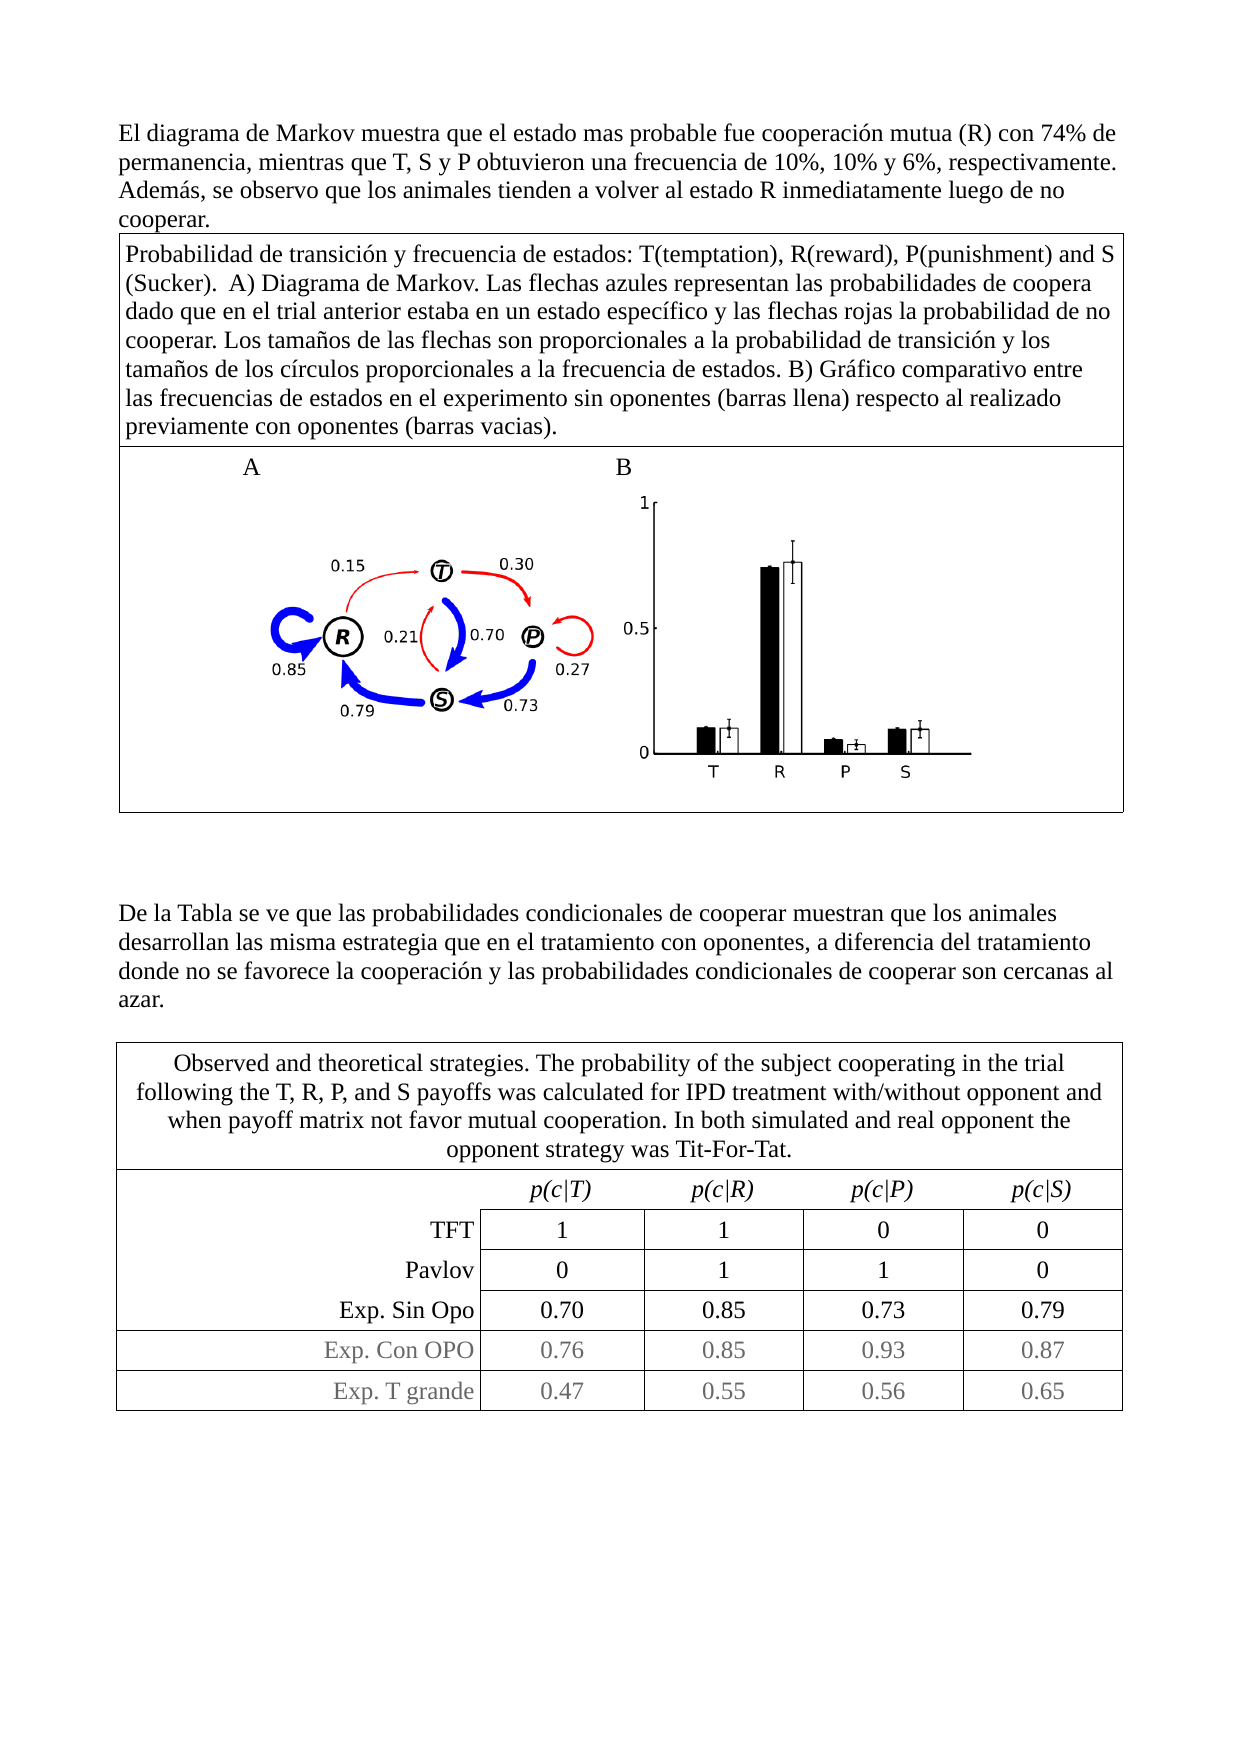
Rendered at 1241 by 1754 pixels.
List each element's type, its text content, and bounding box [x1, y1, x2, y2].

table_cell 0.73 [804, 1291, 963, 1330]
table_cell p(c|R) [644, 1170, 803, 1209]
table_cell 0.47 [481, 1371, 644, 1410]
table_cell 0.56 [804, 1371, 963, 1410]
table_cell p(c|P) [804, 1170, 963, 1209]
table_cell [117, 1170, 480, 1209]
table_cell Pavlov [117, 1249, 480, 1289]
table_cell A B [120, 447, 1123, 812]
picture [270, 496, 972, 778]
table_cell Exp. Con OPO [117, 1331, 480, 1370]
table_cell 1 [481, 1210, 644, 1249]
table_cell 0.85 [645, 1291, 803, 1330]
table_cell 0 [481, 1250, 644, 1289]
table_cell 0.70 [481, 1291, 644, 1330]
table_cell 0.76 [481, 1331, 644, 1370]
table_cell 0.65 [964, 1371, 1122, 1410]
text El diagrama de Markov muestra que el estado mas probable fue cooperación mutua (R) con 74% de permanencia, mientras que T, S y P obtuvieron una frecuencia de 10%, 10% y 6%, respectivamente. Además, se observo que los animales tienden a volver al estado R inmediatamente luego de no cooperar. [118, 118, 1122, 233]
table_cell p(c|T) [480, 1170, 644, 1209]
table_cell Exp. T grande [117, 1371, 480, 1410]
table_cell 0 [964, 1250, 1122, 1289]
table_cell TFT [117, 1209, 480, 1249]
table_cell 0.79 [964, 1291, 1122, 1330]
table_header Observed and theoretical strategies. The probability of the subject cooperating in the trial following the T, R, P, and S payoffs was calculated for IPD treatment with/without opponent and when payoff matrix not favor mutual cooperation. In both simulated and real opponent the opponent strategy was Tit-For-Tat. [117, 1043, 1122, 1168]
table_cell 0.85 [645, 1331, 803, 1370]
table_cell 0.87 [964, 1331, 1122, 1370]
text De la Tabla se ve que las probabilidades condicionales de cooperar muestran que los animales desarrollan las misma estrategia que en el tratamiento con oponentes, a diferencia del tratamiento donde no se favorece la cooperación y las probabilidades condicionales de cooperar son cercanas al azar. [118, 898, 1122, 1013]
table_cell Exp. Sin Opo [117, 1290, 480, 1330]
table_cell p(c|S) [963, 1170, 1122, 1209]
table_cell 1 [645, 1250, 803, 1289]
table_cell 0.55 [645, 1371, 803, 1410]
table_header Probabilidad de transición y frecuencia de estados: T(temptation), R(reward), P(punishment) and S (Sucker). A) Diagrama de Markov. Las flechas azules representan las probabilidades de coopera dado que en el trial anterior estaba en un estado específico y las flechas rojas la probabilidad de no cooperar. Los tamaños de las flechas son proporcionales a la probabilidad de transición y los tamaños de los círculos proporcionales a la frecuencia de estados. B) Gráfico comparativo entre las frecuencias de estados en el experimento sin oponentes (barras llena) respecto al realizado previamente con oponentes (barras vacias). [120, 234, 1123, 446]
table_cell 0 [964, 1210, 1122, 1249]
table_cell 1 [804, 1250, 963, 1289]
table_cell 1 [645, 1210, 803, 1249]
table_cell 0 [804, 1210, 963, 1249]
table_cell 0.93 [804, 1331, 963, 1370]
